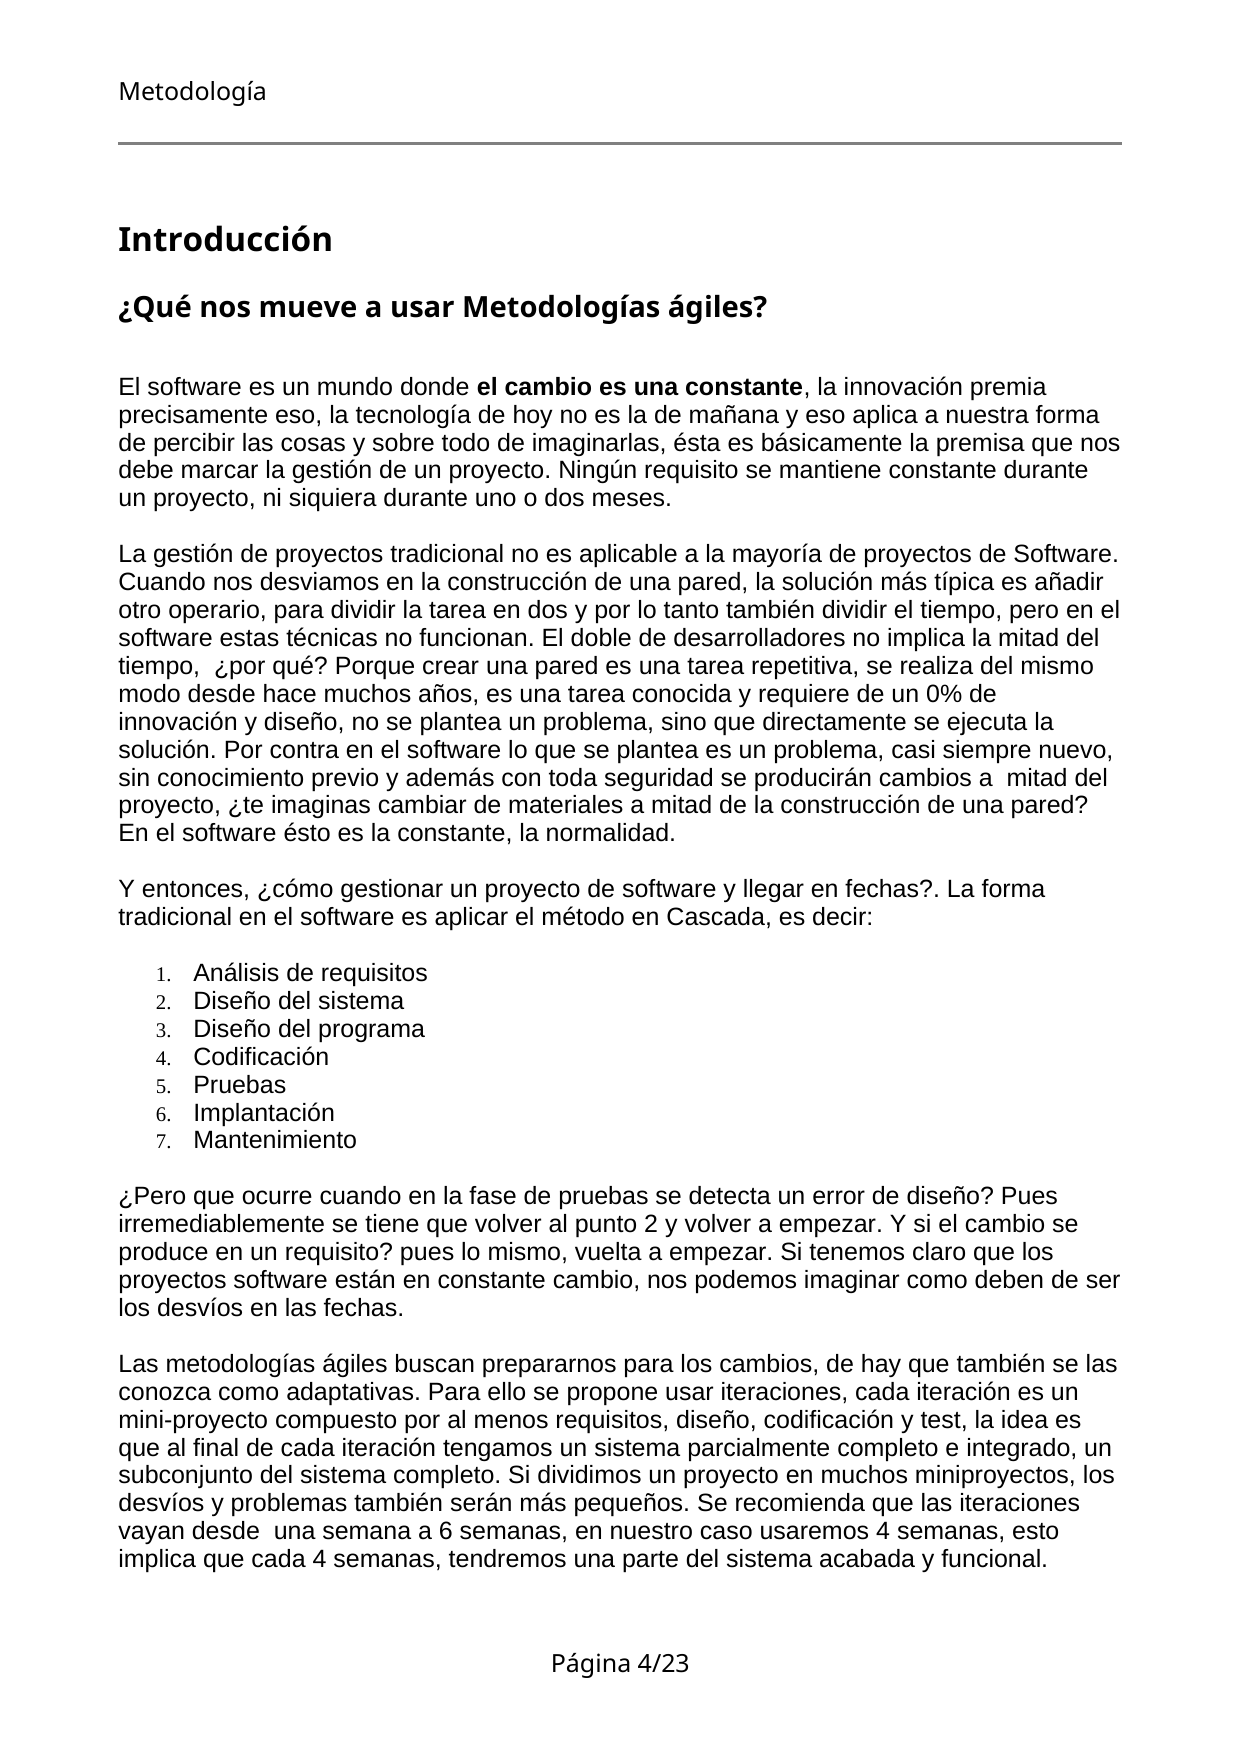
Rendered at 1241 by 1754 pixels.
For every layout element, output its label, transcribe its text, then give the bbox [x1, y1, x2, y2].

list Diseño del sistema [156, 987, 1122, 1014]
subtitle Introducción [118, 216, 1122, 261]
text ¿Pero que ocurre cuando en la fase de pruebas se detecta un error de diseño? Pues irremediablemente se tiene que volver al punto 2 y volver a empezar. Y si el cambio se produce en un requisito? pues lo mismo, vuelta a empezar. Si tenemos claro que los proyectos software están en constante cambio, nos podemos imaginar como deben de ser los desvíos en las fechas. [118, 1182, 1122, 1322]
list Implantación [156, 1098, 1122, 1126]
text El software es un mundo donde el cambio es una constante, la innovación premia precisamente eso, la tecnología de hoy no es la de mañana y eso aplica a nuestra forma de percibir las cosas y sobre todo de imaginarlas, ésta es básicamente la premisa que nos debe marcar la gestión de un proyecto. Ningún requisito se mantiene constante durante un proyecto, ni siquiera durante uno o dos meses. [118, 372, 1122, 512]
text Las metodologías ágiles buscan prepararnos para los cambios, de hay que también se las conozca como adaptativas. Para ello se propone usar iteraciones, cada iteración es un mini-proyecto compuesto por al menos requisitos, diseño, codificación y test, la idea es que al final de cada iteración tengamos un sistema parcialmente completo e integrado, un subconjunto del sistema completo. Si dividimos un proyecto en muchos miniproyectos, los desvíos y problemas también serán más pequeños. Se recomienda que las iteraciones vayan desde una semana a 6 semanas, en nuestro caso usaremos 4 semanas, esto implica que cada 4 semanas, tendremos una parte del sistema acabada y funcional. [118, 1349, 1122, 1573]
list Mantenimiento [156, 1126, 1122, 1154]
subtitle ¿Qué nos mueve a usar Metodologías ágiles? [118, 286, 1122, 326]
list Pruebas [156, 1070, 1122, 1098]
text La gestión de proyectos tradicional no es aplicable a la mayoría de proyectos de Software. Cuando nos desviamos en la construcción de una pared, la solución más típica es añadir otro operario, para dividir la tarea en dos y por lo tanto también dividir el tiempo, pero en el software estas técnicas no funcionan. El doble de desarrolladores no implica la mitad del tiempo, ¿por qué? Porque crear una pared es una tarea repetitiva, se realiza del mismo modo desde hace muchos años, es una tarea conocida y requiere de un 0% de innovación y diseño, no se plantea un problema, sino que directamente se ejecuta la solución. Por contra en el software lo que se plantea es un problema, casi siempre nuevo, sin conocimiento previo y además con toda seguridad se producirán cambios a mitad del proyecto, ¿te imaginas cambiar de materiales a mitad de la construcción de una pared? En el software ésto es la constante, la normalidad. [118, 540, 1122, 847]
list Análisis de requisitos [156, 959, 1122, 987]
text Y entonces, ¿cómo gestionar un proyecto de software y llegar en fechas?. La forma tradicional en el software es aplicar el método en Cascada, es decir: [118, 875, 1122, 931]
list Diseño del programa [156, 1014, 1122, 1042]
list Codificación [156, 1042, 1122, 1070]
